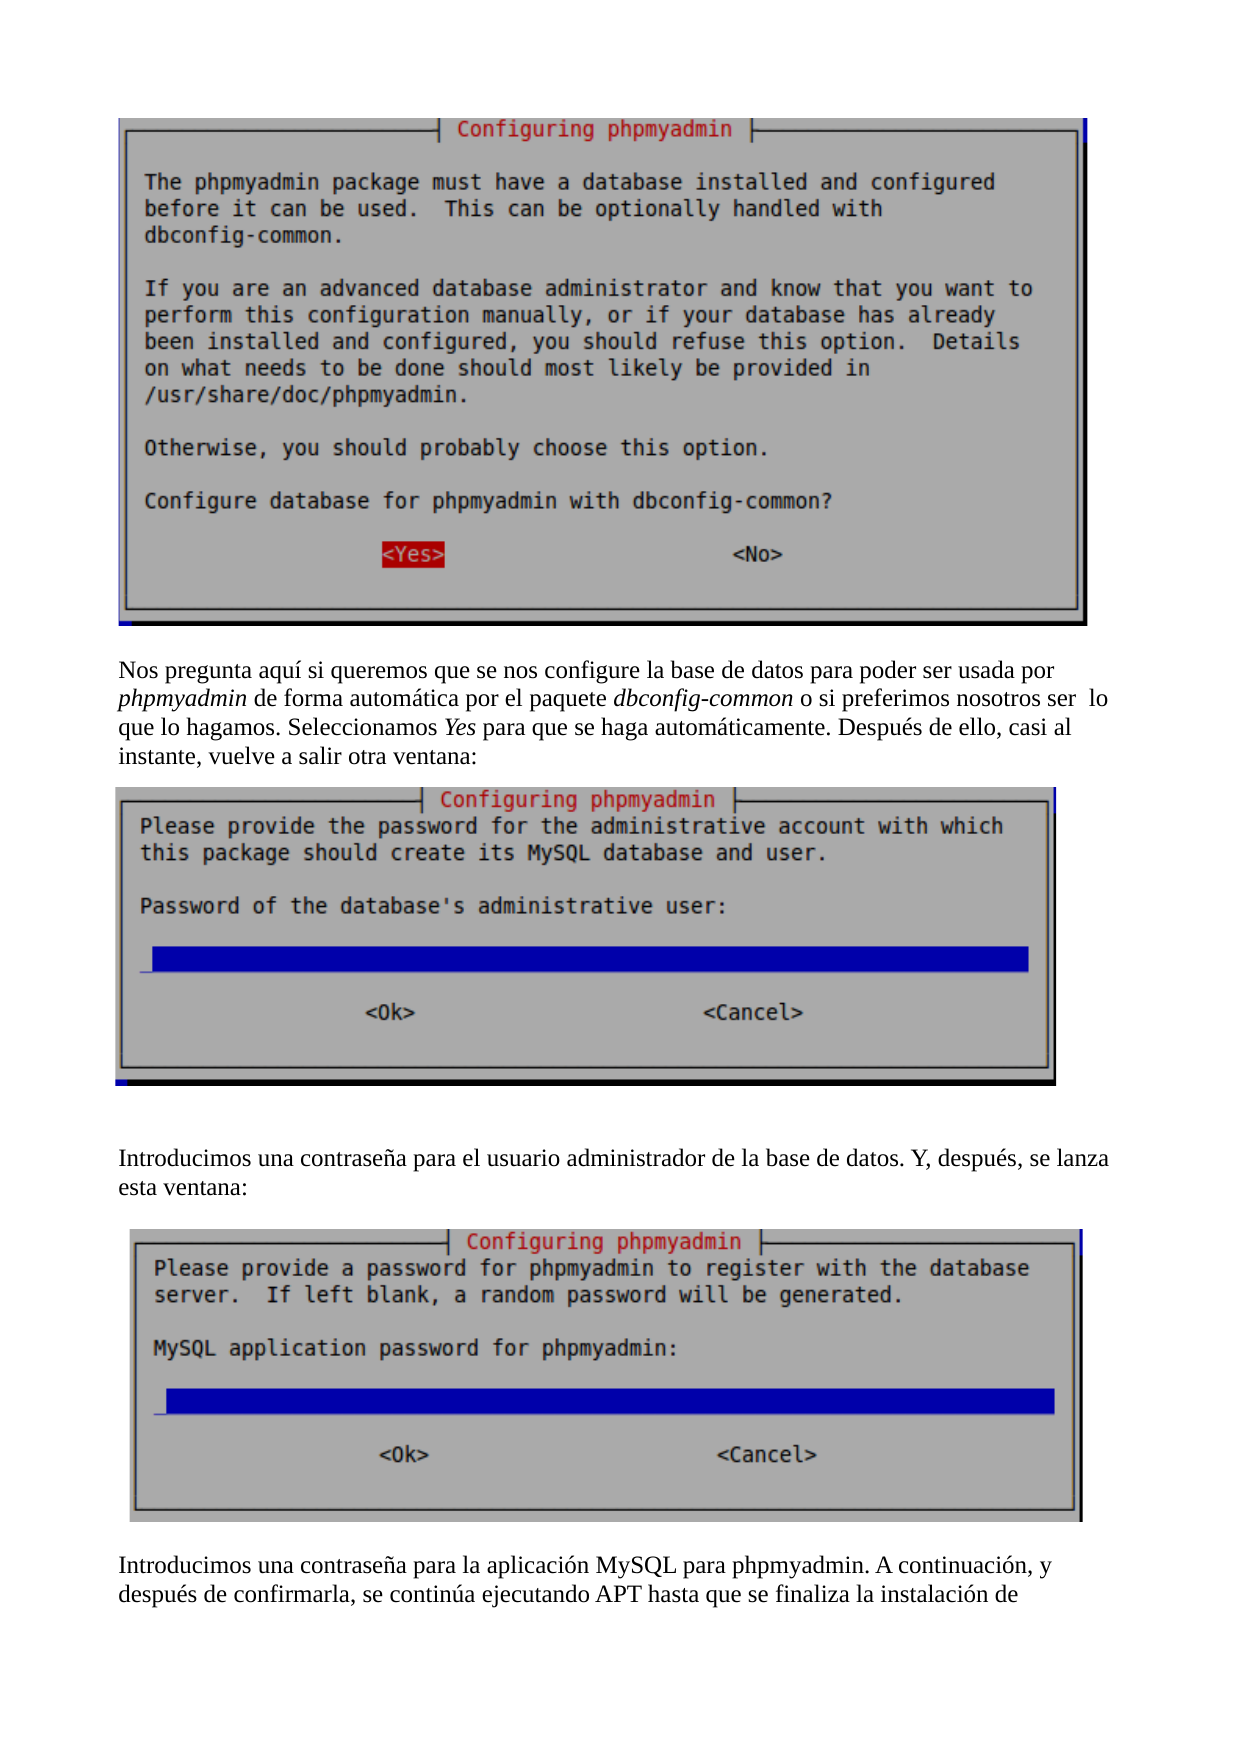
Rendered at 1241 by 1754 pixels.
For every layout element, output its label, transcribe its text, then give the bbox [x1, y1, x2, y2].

text Nos pregunta aquí si queremos que se nos configure la base de datos para poder ser usada por phpmyadmin de forma automática por el paquete dbconfig-common o si preferimos nosotros ser lo que lo hagamos. Seleccionamos Yes para que se haga automáticamente. Después de ello, casi al instante, vuelve a salir otra ventana: [118, 655, 1122, 770]
picture [129, 1229, 1083, 1522]
picture [115, 787, 1057, 1086]
text Introducimos una contraseña para el usuario administrador de la base de datos. Y, después, se lanza esta ventana: [118, 1143, 1122, 1201]
picture [118, 118, 1088, 626]
text Introducimos una contraseña para la aplicación MySQL para phpmyadmin. A continuación, y después de confirmarla, se continúa ejecutando APT hasta que se finaliza la instalación de [118, 1551, 1122, 1608]
